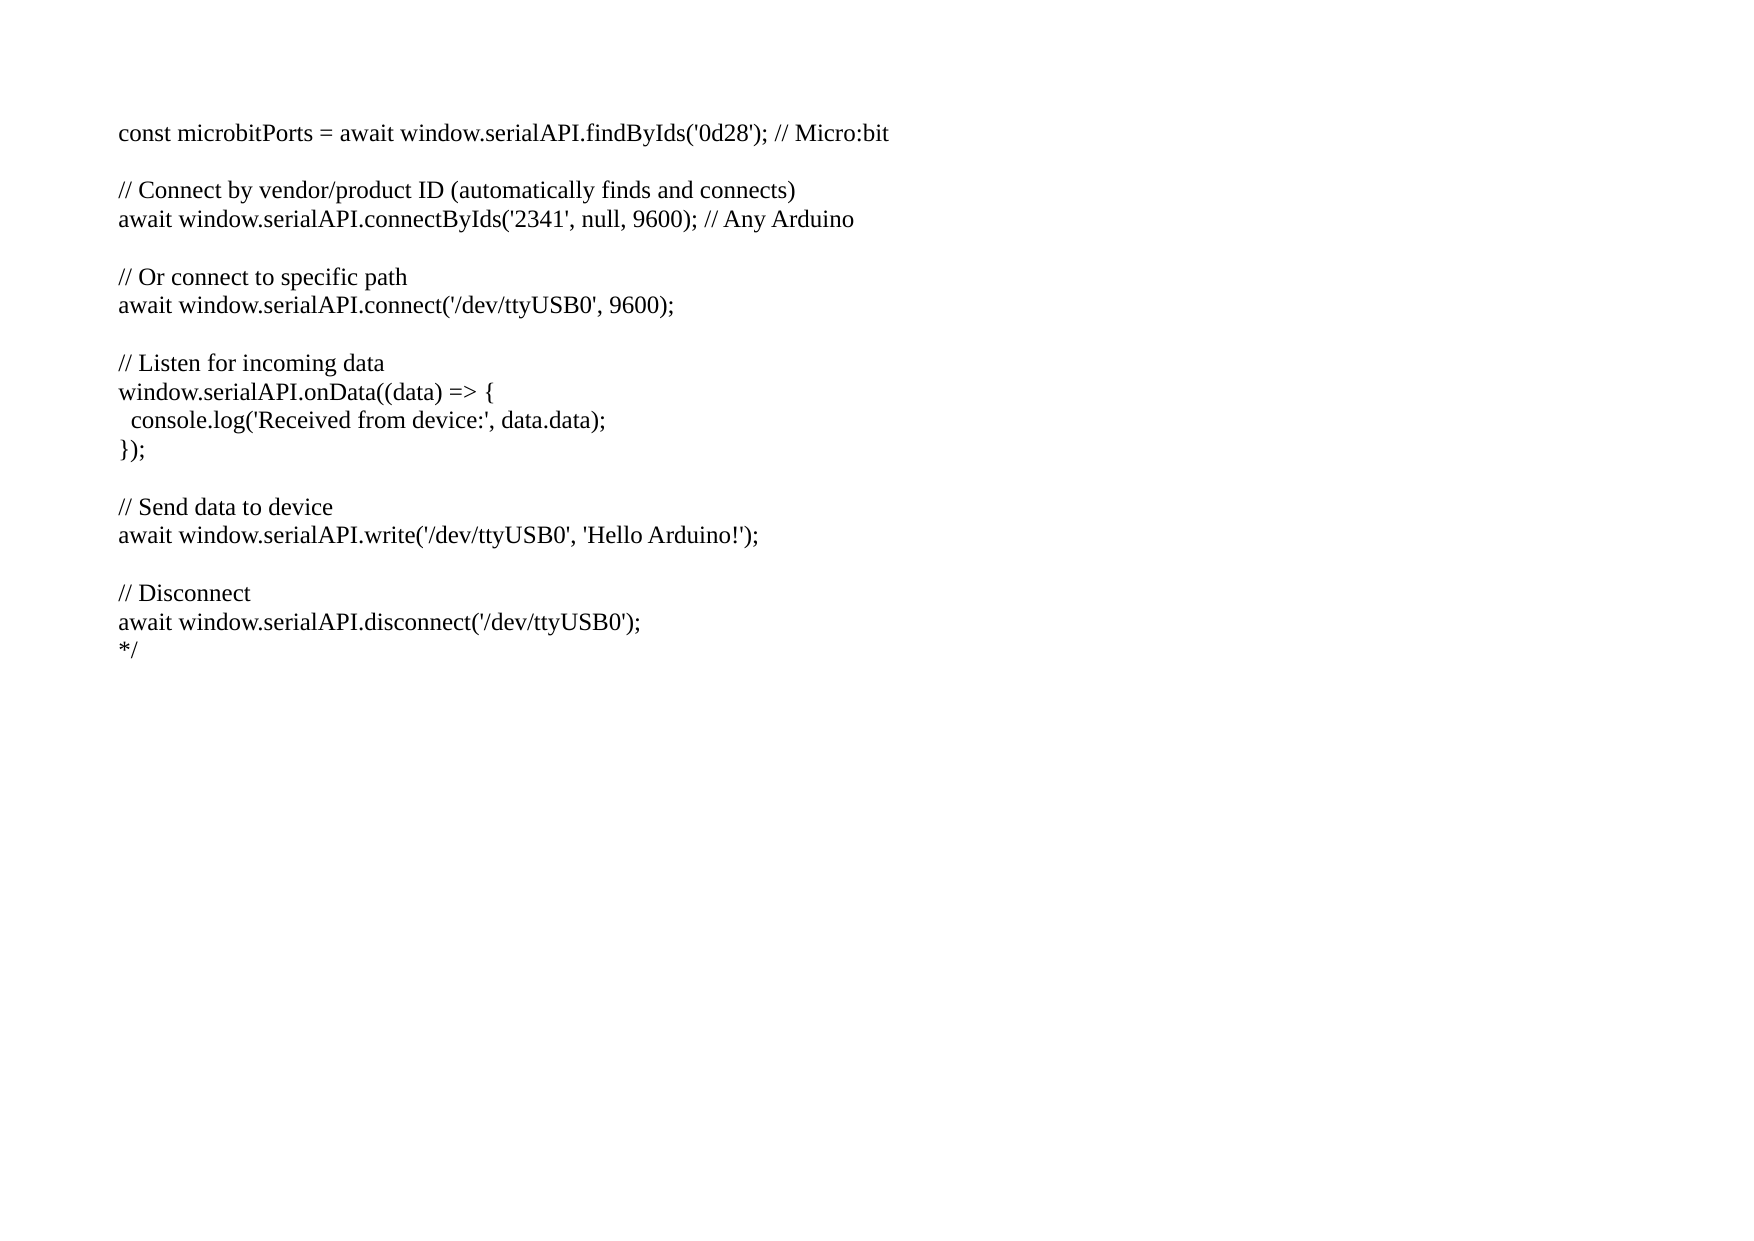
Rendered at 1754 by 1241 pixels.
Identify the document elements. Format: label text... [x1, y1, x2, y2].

text // Send data to device [118, 492, 1636, 521]
text console.log('Received from device:', data.data); [118, 406, 1636, 434]
text // Or connect to specific path [118, 262, 1636, 291]
text await window.serialAPI.connectByIds('2341', null, 9600); // Any Arduino [118, 204, 1636, 233]
text // Listen for incoming data [118, 348, 1636, 377]
text await window.serialAPI.write('/dev/ttyUSB0', 'Hello Arduino!'); [118, 521, 1636, 549]
text window.serialAPI.onData((data) => { [118, 377, 1636, 406]
text const microbitPorts = await window.serialAPI.findByIds('0d28'); // Micro:bit [118, 118, 1636, 147]
text await window.serialAPI.connect('/dev/ttyUSB0', 9600); [118, 291, 1636, 319]
text await window.serialAPI.disconnect('/dev/ttyUSB0'); [118, 607, 1636, 636]
text }); [118, 434, 1636, 463]
text // Connect by vendor/product ID (automatically finds and connects) [118, 176, 1636, 204]
text */ [118, 636, 1636, 664]
text // Disconnect [118, 578, 1636, 607]
